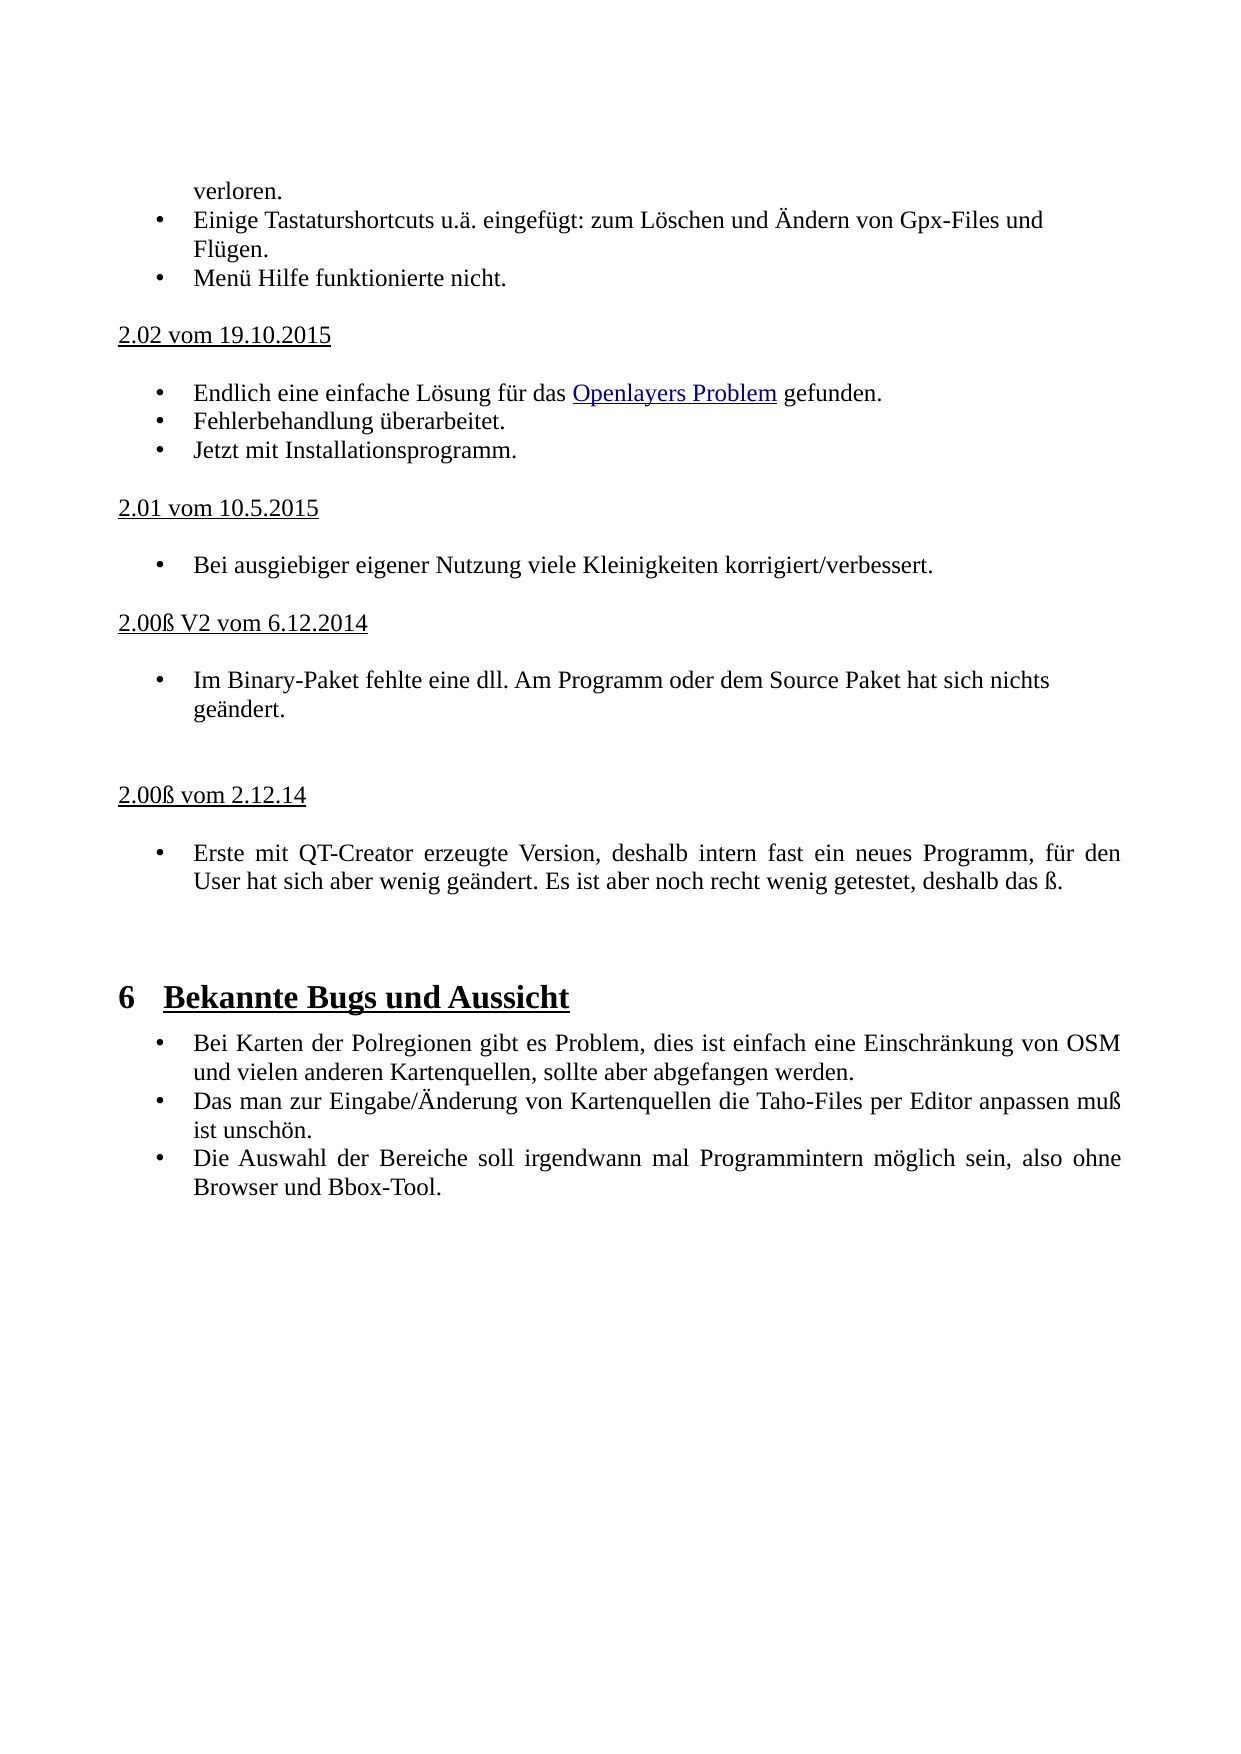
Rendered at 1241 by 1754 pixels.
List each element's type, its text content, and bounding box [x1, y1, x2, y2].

list verloren. [156, 176, 1122, 205]
list Im Binary-Paket fehlte eine dll. Am Programm oder dem Source Paket hat sich nichts geändert. [156, 665, 1122, 723]
list Jetzt mit Installationsprogramm. [156, 435, 1122, 493]
list Die Auswahl der Bereiche soll irgendwann mal Programmintern möglich sein, also ohne Browser und Bbox-Tool. [156, 1143, 1122, 1201]
list Das man zur Eingabe/Änderung von Kartenquellen die Taho-Files per Editor anpassen muß ist unschön. [156, 1086, 1122, 1143]
list Endlich eine einfache Lösung für das Openlayers Problem gefunden. [156, 378, 1122, 406]
list Einige Tastaturshortcuts u.ä. eingefügt: zum Löschen und Ändern von Gpx-Files und Flügen. [156, 205, 1122, 263]
text 2.00ß vom 2.12.14 [118, 780, 1122, 838]
text 2.00ß V2 vom 6.12.2014 [118, 608, 1122, 665]
text 2.02 vom 19.10.2015 [118, 320, 1122, 378]
list Menü Hilfe funktionierte nicht. [156, 263, 1122, 320]
list Bei ausgiebiger eigener Nutzung viele Kleinigkeiten korrigiert/verbessert. [156, 550, 1122, 579]
subtitle Bekannte Bugs und Aussicht [118, 978, 1122, 1016]
list Bei Karten der Polregionen gibt es Problem, dies ist einfach eine Einschränkung von OSM und vielen anderen Kartenquellen, sollte aber abgefangen werden. [156, 1028, 1122, 1086]
list Erste mit QT-Creator erzeugte Version, deshalb intern fast ein neues Programm, für den User hat sich aber wenig geändert. Es ist aber noch recht wenig getestet, deshalb das ß. [156, 838, 1122, 895]
list Fehlerbehandlung überarbeitet. [156, 406, 1122, 435]
text 2.01 vom 10.5.2015 [118, 493, 1122, 550]
